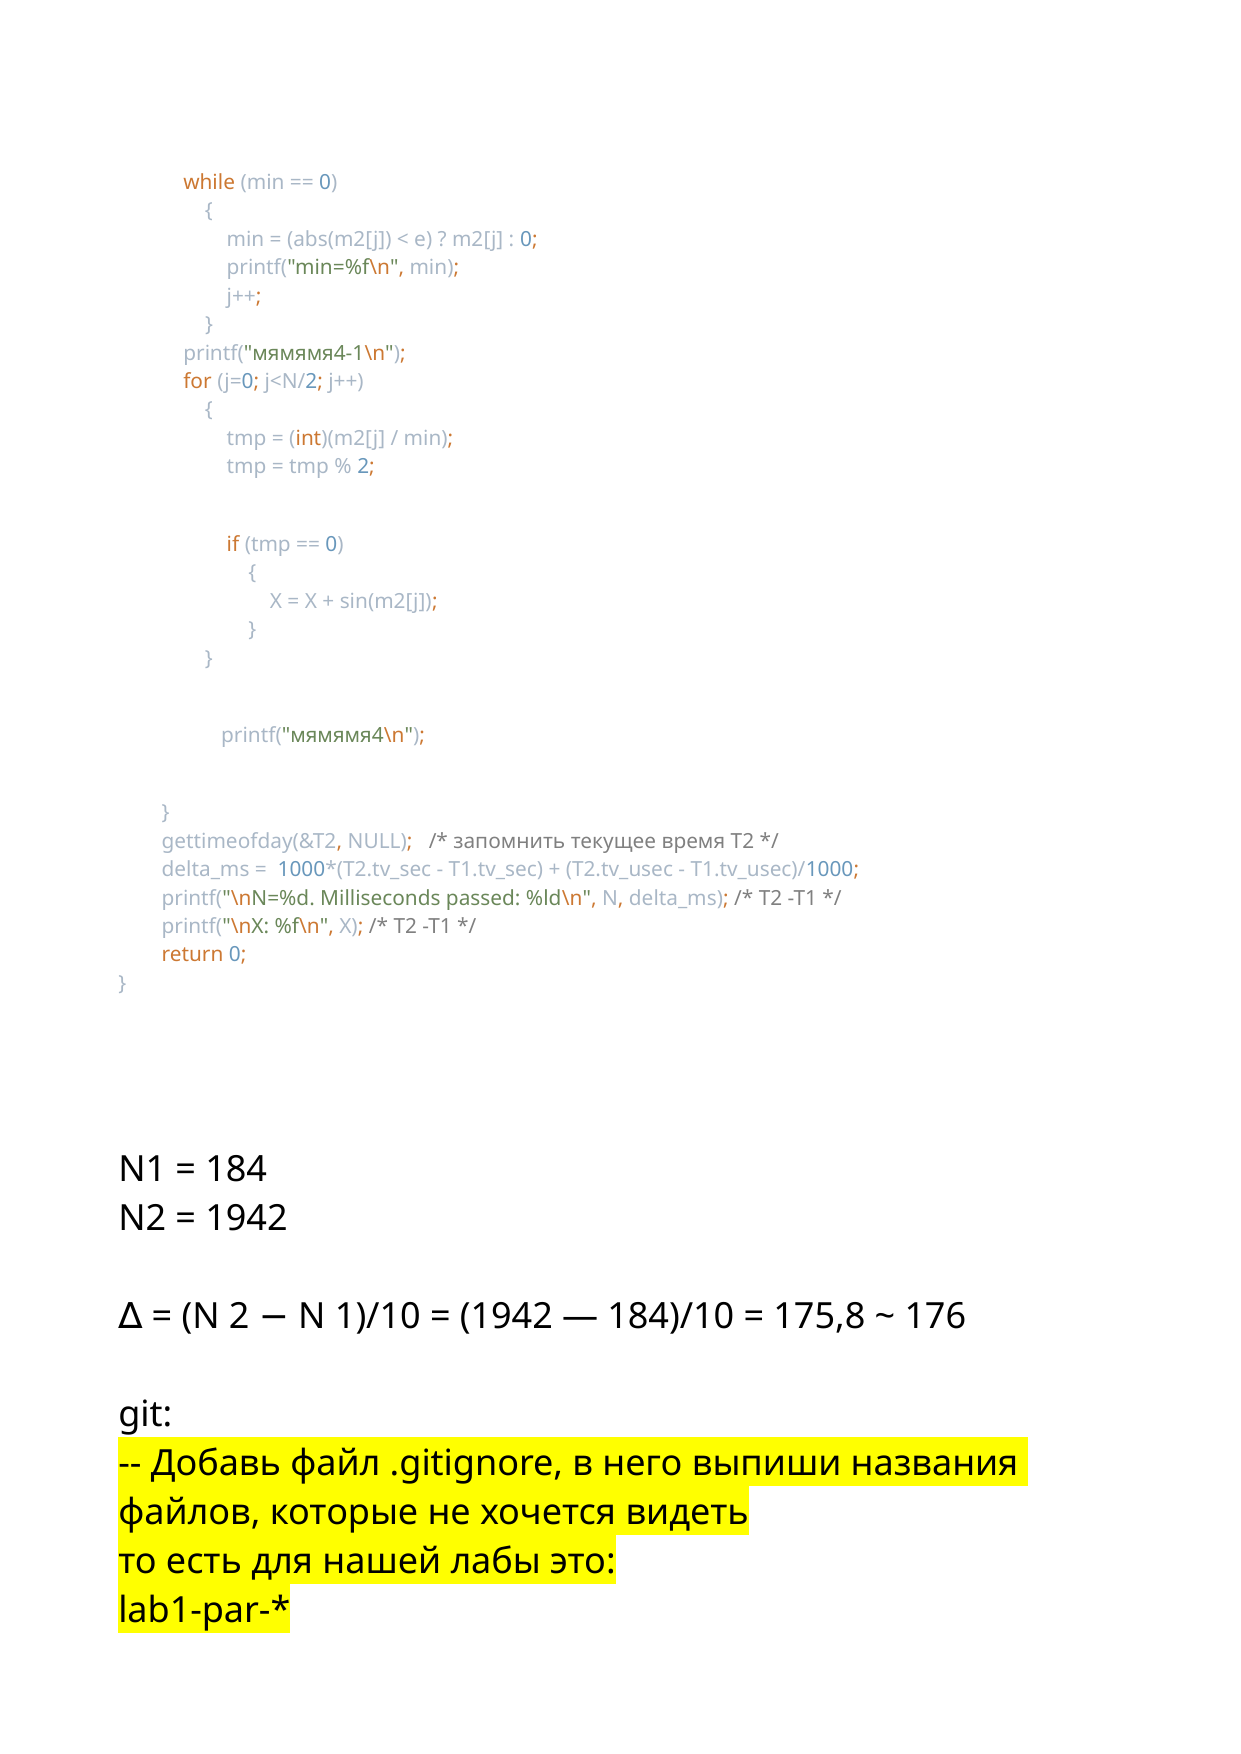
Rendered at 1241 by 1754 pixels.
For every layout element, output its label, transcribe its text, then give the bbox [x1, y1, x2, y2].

text lab1-par-* [118, 1584, 1122, 1633]
text git: [118, 1388, 1122, 1437]
text N2 = 1942 [118, 1192, 1122, 1241]
text то есть для нашей лабы это: [118, 1535, 1122, 1584]
text N1 = 184 [118, 1143, 1122, 1192]
text ∆ = (N 2 − N 1)/10 = (1942 — 184)/10 = 175,8 ~ 176 [118, 1290, 1122, 1339]
text -- Добавь файл .gitignore, в него выпиши названия файлов, которые не хочется видеть [118, 1437, 1122, 1535]
text while (min == 0) { min = (abs(m2[j]) < e) ? m2[j] : 0; printf("min=%f\n", min); j++; } printf("мямямя4-1\n"); for (j=0; j<N/2; j++) { tmp = (int)(m2[j] / min); tmp = tmp % 2; if (tmp == 0) { X = X + sin(m2[j]); } } printf("мямямя4\n"); } gettimeofday(&T2, NULL); /* запомнить текущее время T2 */ delta_ms = 1000*(T2.tv_sec - T1.tv_sec) + (T2.tv_usec - T1.tv_usec)/1000; printf("\nN=%d. Milliseconds passed: %ld\n", N, delta_ms); /* T2 -T1 */ printf("\nX: %f\n", X); /* T2 -T1 */ return 0; } [118, 118, 1122, 1045]
